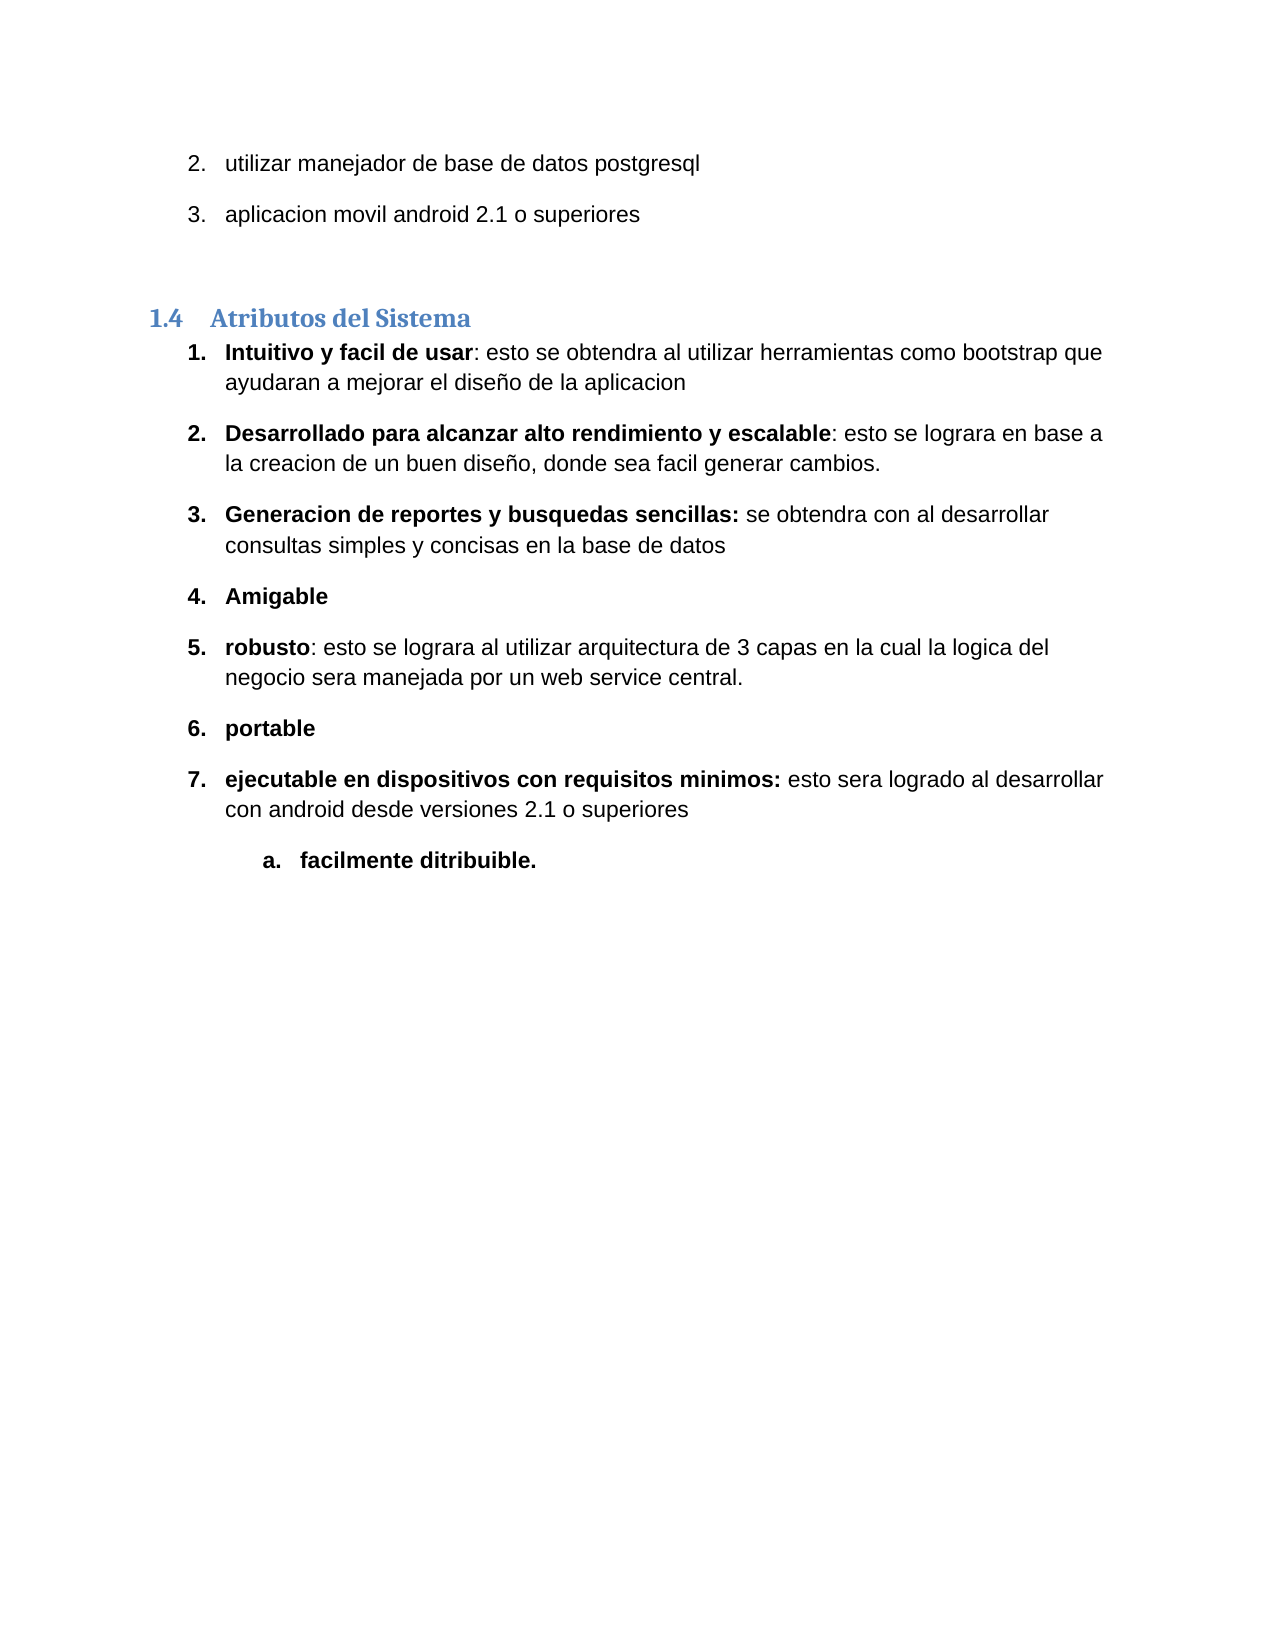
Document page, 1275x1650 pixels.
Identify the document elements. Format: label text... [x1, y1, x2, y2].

list aplicacion movil android 2.1 o superiores [187, 201, 1125, 227]
list ejecutable en dispositivos con requisitos minimos: esto sera logrado al desarrollar con android desde versiones 2.1 o superiores [187, 766, 1125, 822]
list utilizar manejador de base de datos postgresql [187, 150, 1125, 176]
list Intuitivo y facil de usar: esto se obtendra al utilizar herramientas como bootstrap que ayudaran a mejorar el diseño de la aplicacion [187, 339, 1125, 395]
list robusto: esto se lograra al utilizar arquitectura de 3 capas en la cual la logica del negocio sera manejada por un web service central. [187, 634, 1125, 690]
list portable [187, 715, 1125, 741]
list Generacion de reportes y busquedas sencillas: se obtendra con al desarrollar consultas simples y concisas en la base de datos [187, 501, 1125, 558]
list Desarrollado para alcanzar alto rendimiento y escalable: esto se lograra en base a la creacion de un buen diseño, donde sea facil generar cambios. [187, 420, 1125, 477]
list Amigable [187, 583, 1125, 609]
subtitle Atributos del Sistema [150, 303, 1125, 334]
list facilmente ditribuible. [262, 847, 1125, 873]
